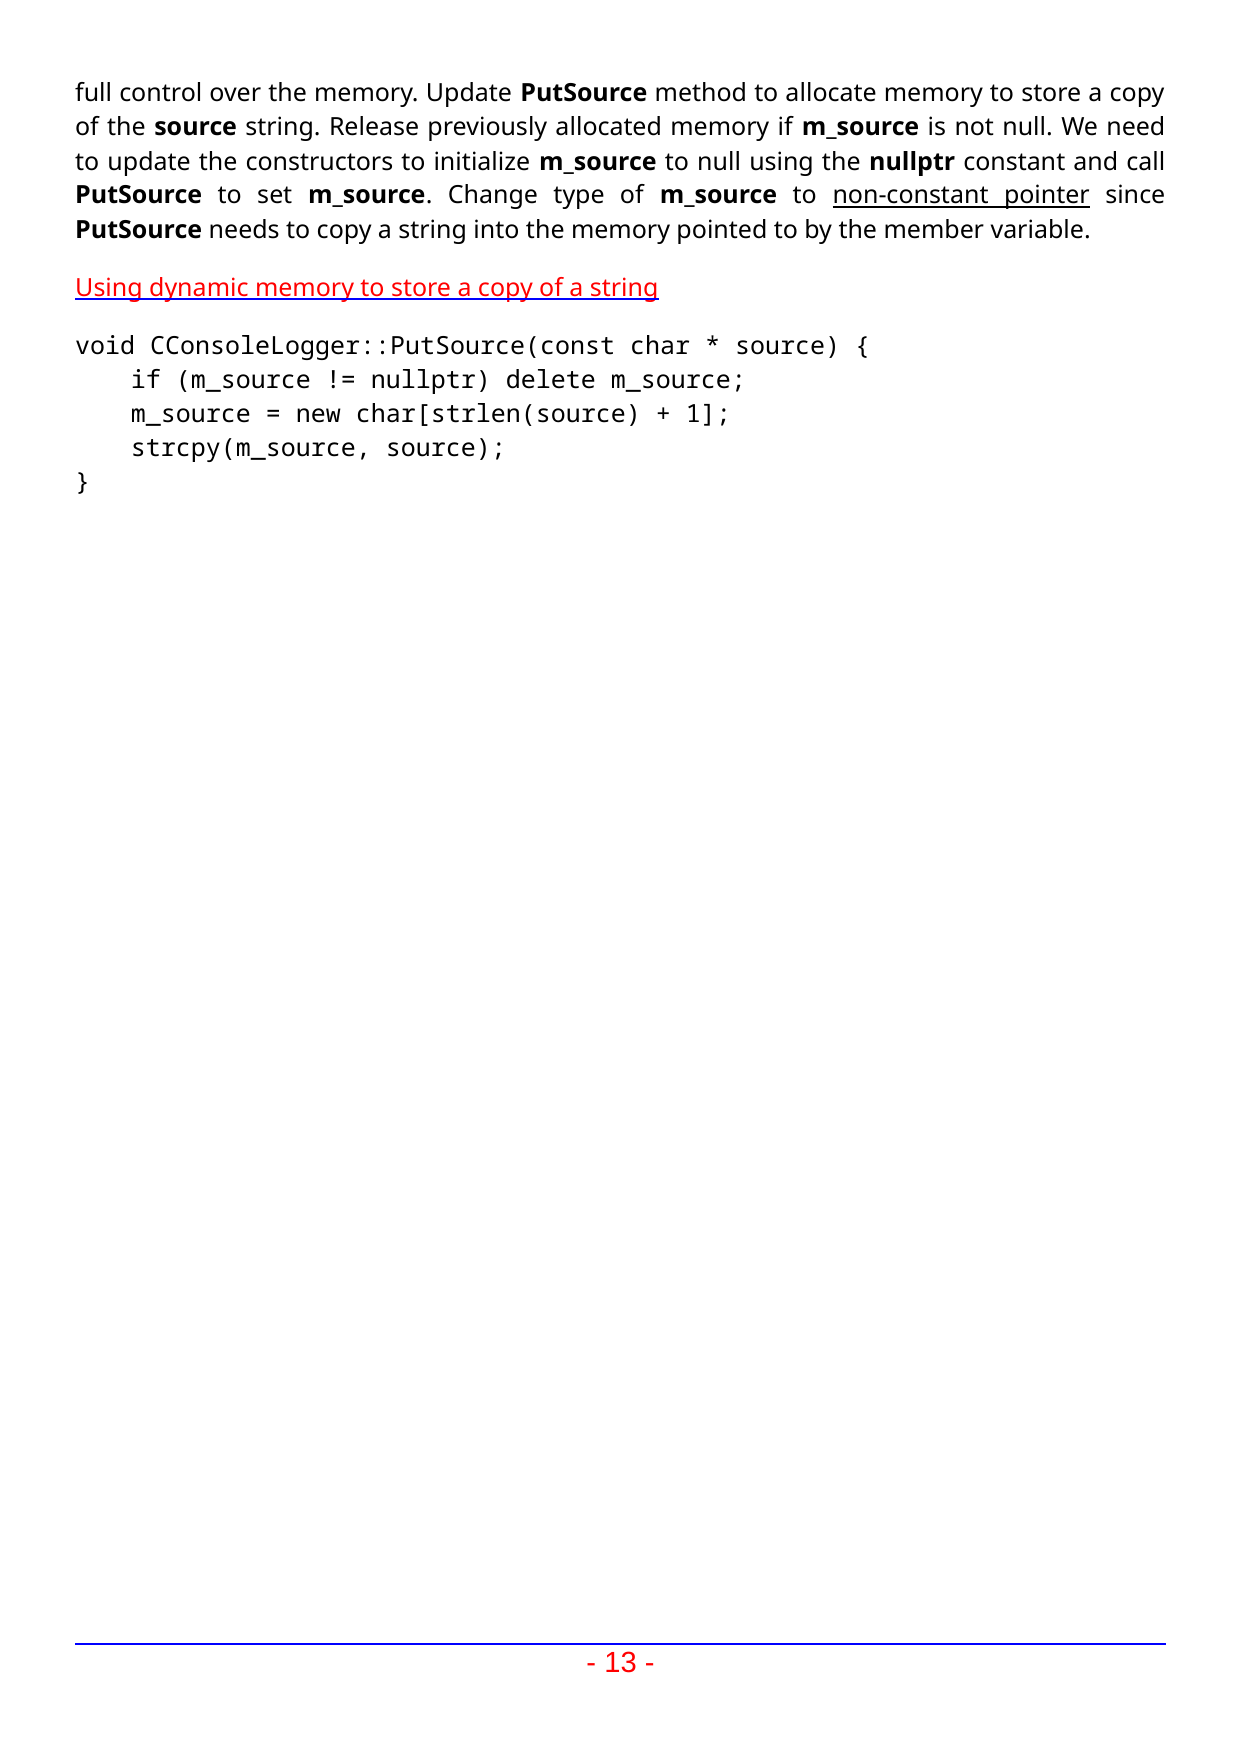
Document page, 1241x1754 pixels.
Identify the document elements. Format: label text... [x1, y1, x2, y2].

text full control over the memory. Update PutSource method to allocate memory to store a copy of the source string. Release previously allocated memory if m_source is not null. We need to update the constructors to initialize m_source to null using the nullptr constant and call PutSource to set m_source. Change type of m_source to non-constant pointer since PutSource needs to copy a string into the memory pointed to by the member variable. [75, 75, 1166, 245]
text strcpy(m_source, source); [75, 430, 1166, 464]
text } [75, 464, 1166, 498]
text Using dynamic memory to store a copy of a string [75, 269, 1166, 303]
text if (m_source != nullptr) delete m_source; [75, 362, 1166, 396]
text m_source = new char[strlen(source) + 1]; [75, 396, 1166, 430]
text void CConsoleLogger::PutSource(const char * source) { [75, 327, 1166, 362]
